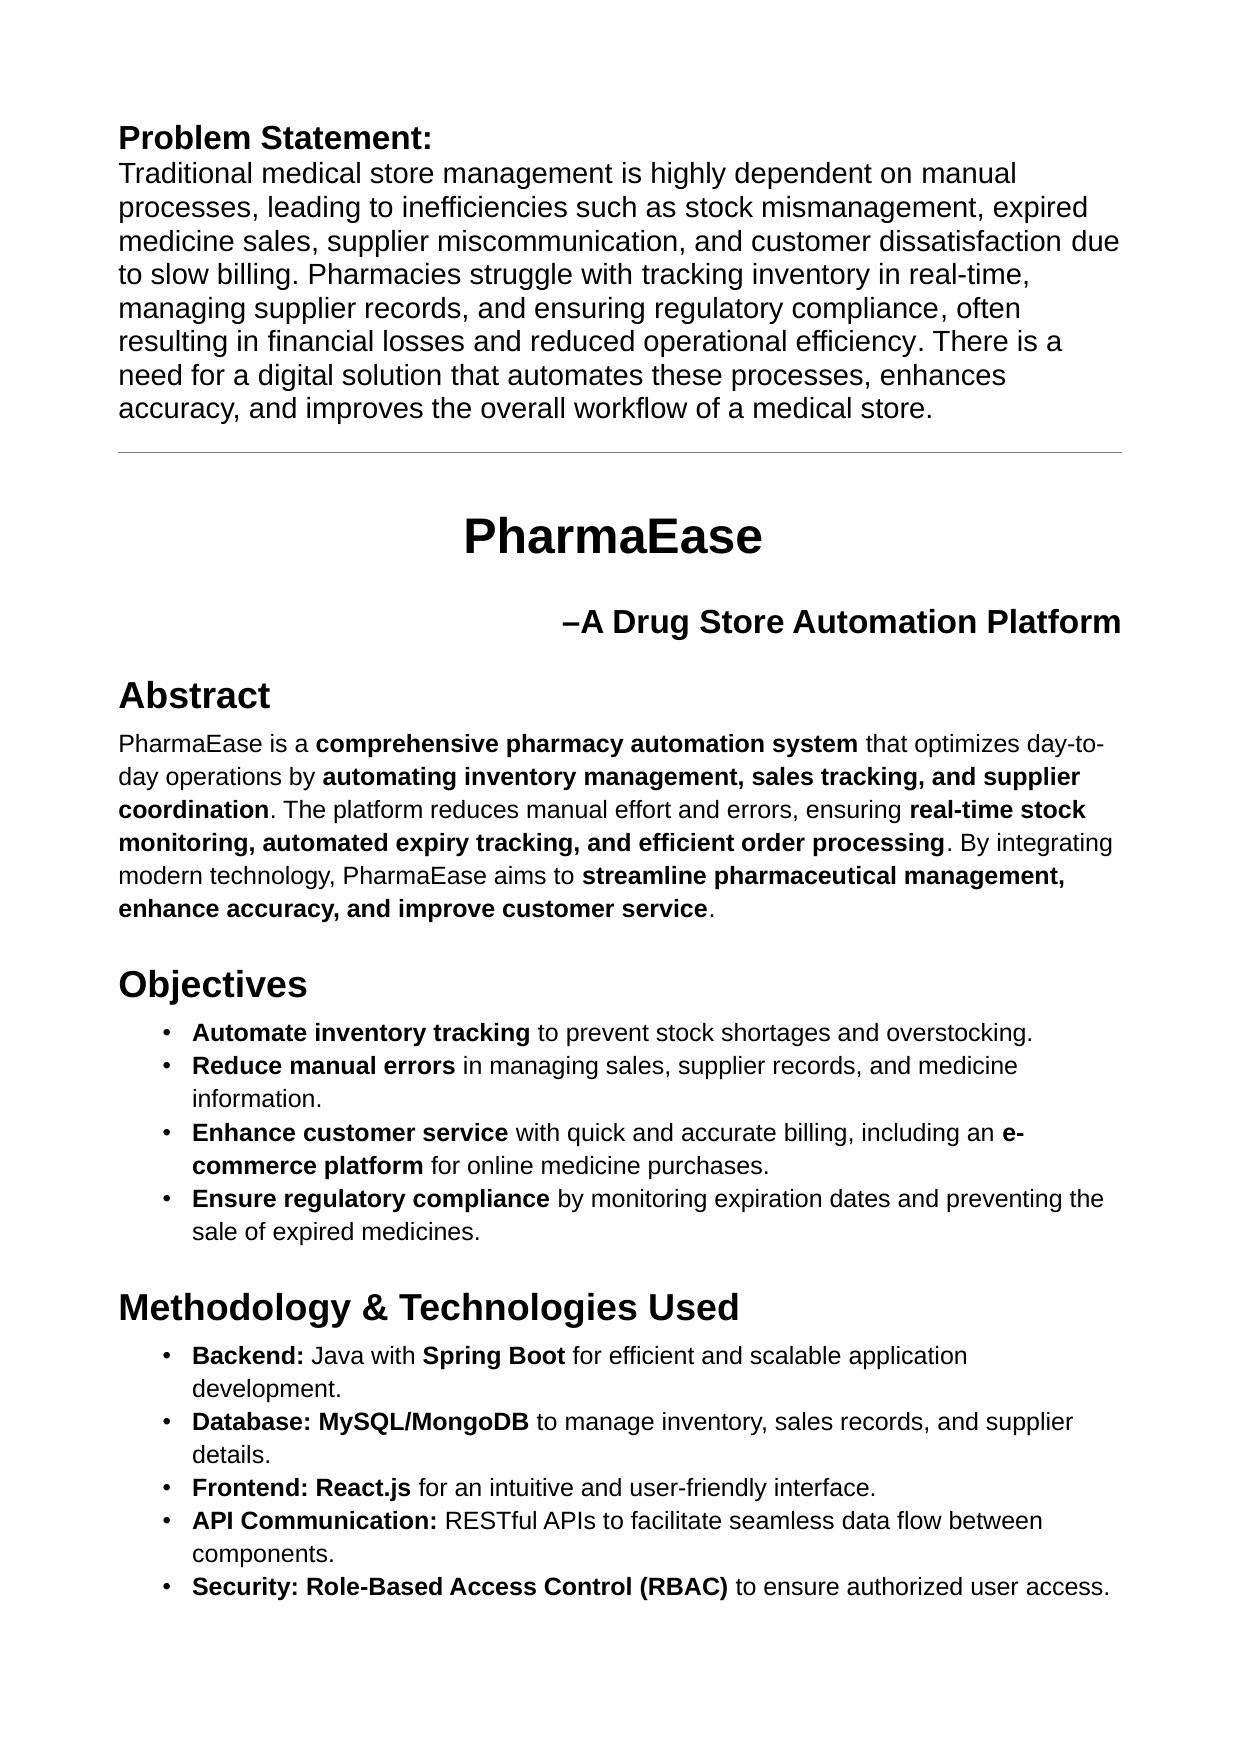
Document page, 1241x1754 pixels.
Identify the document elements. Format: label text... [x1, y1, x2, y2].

subtitle Objectives [118, 963, 1122, 1006]
list Enhance customer service with quick and accurate billing, including an e-commerce platform for online medicine purchases. [162, 1117, 1122, 1179]
list Automate inventory tracking to prevent stock shortages and overstocking. [162, 1018, 1122, 1047]
text PharmaEase is a comprehensive pharmacy automation system that optimizes day-to-day operations by automating inventory management, sales tracking, and supplier coordination. The platform reduces manual effort and errors, ensuring real-time stock monitoring, automated expiry tracking, and efficient order processing. By integrating modern technology, PharmaEase aims to streamline pharmaceutical management, enhance accuracy, and improve customer service. [118, 729, 1122, 923]
list Backend: Java with Spring Boot for efficient and scalable application development. [162, 1341, 1122, 1403]
subtitle Methodology & Technologies Used [118, 1285, 1122, 1328]
list Reduce manual errors in managing sales, supplier records, and medicine information. [162, 1051, 1122, 1113]
subtitle Abstract [118, 673, 1122, 717]
subtitle –A Drug Store Automation Platform [118, 602, 1122, 640]
list API Communication: RESTful APIs to facilitate seamless data flow between components. [162, 1506, 1122, 1568]
list Ensure regulatory compliance by monitoring expiration dates and preventing the sale of expired medicines. [162, 1184, 1122, 1246]
list Database: MySQL/MongoDB to manage inventory, sales records, and supplier details. [162, 1407, 1122, 1469]
subtitle Problem Statement: Traditional medical store management is highly dependent on manual processes, leading to inefficiencies such as stock mismanagement, expired medicine sales, supplier miscommunication, and customer dissatisfaction due to slow billing. Pharmacies struggle with tracking inventory in real-time, managing supplier records, and ensuring regulatory compliance, often resulting in financial losses and reduced operational efficiency. There is a need for a digital solution that automates these processes, enhances accuracy, and improves the overall workflow of a medical store. [118, 118, 1122, 425]
list Frontend: React.js for an intuitive and user-friendly interface. [162, 1473, 1122, 1502]
list Security: Role-Based Access Control (RBAC) to ensure authorized user access. [162, 1572, 1122, 1601]
subtitle PharmaEase [118, 507, 1122, 564]
